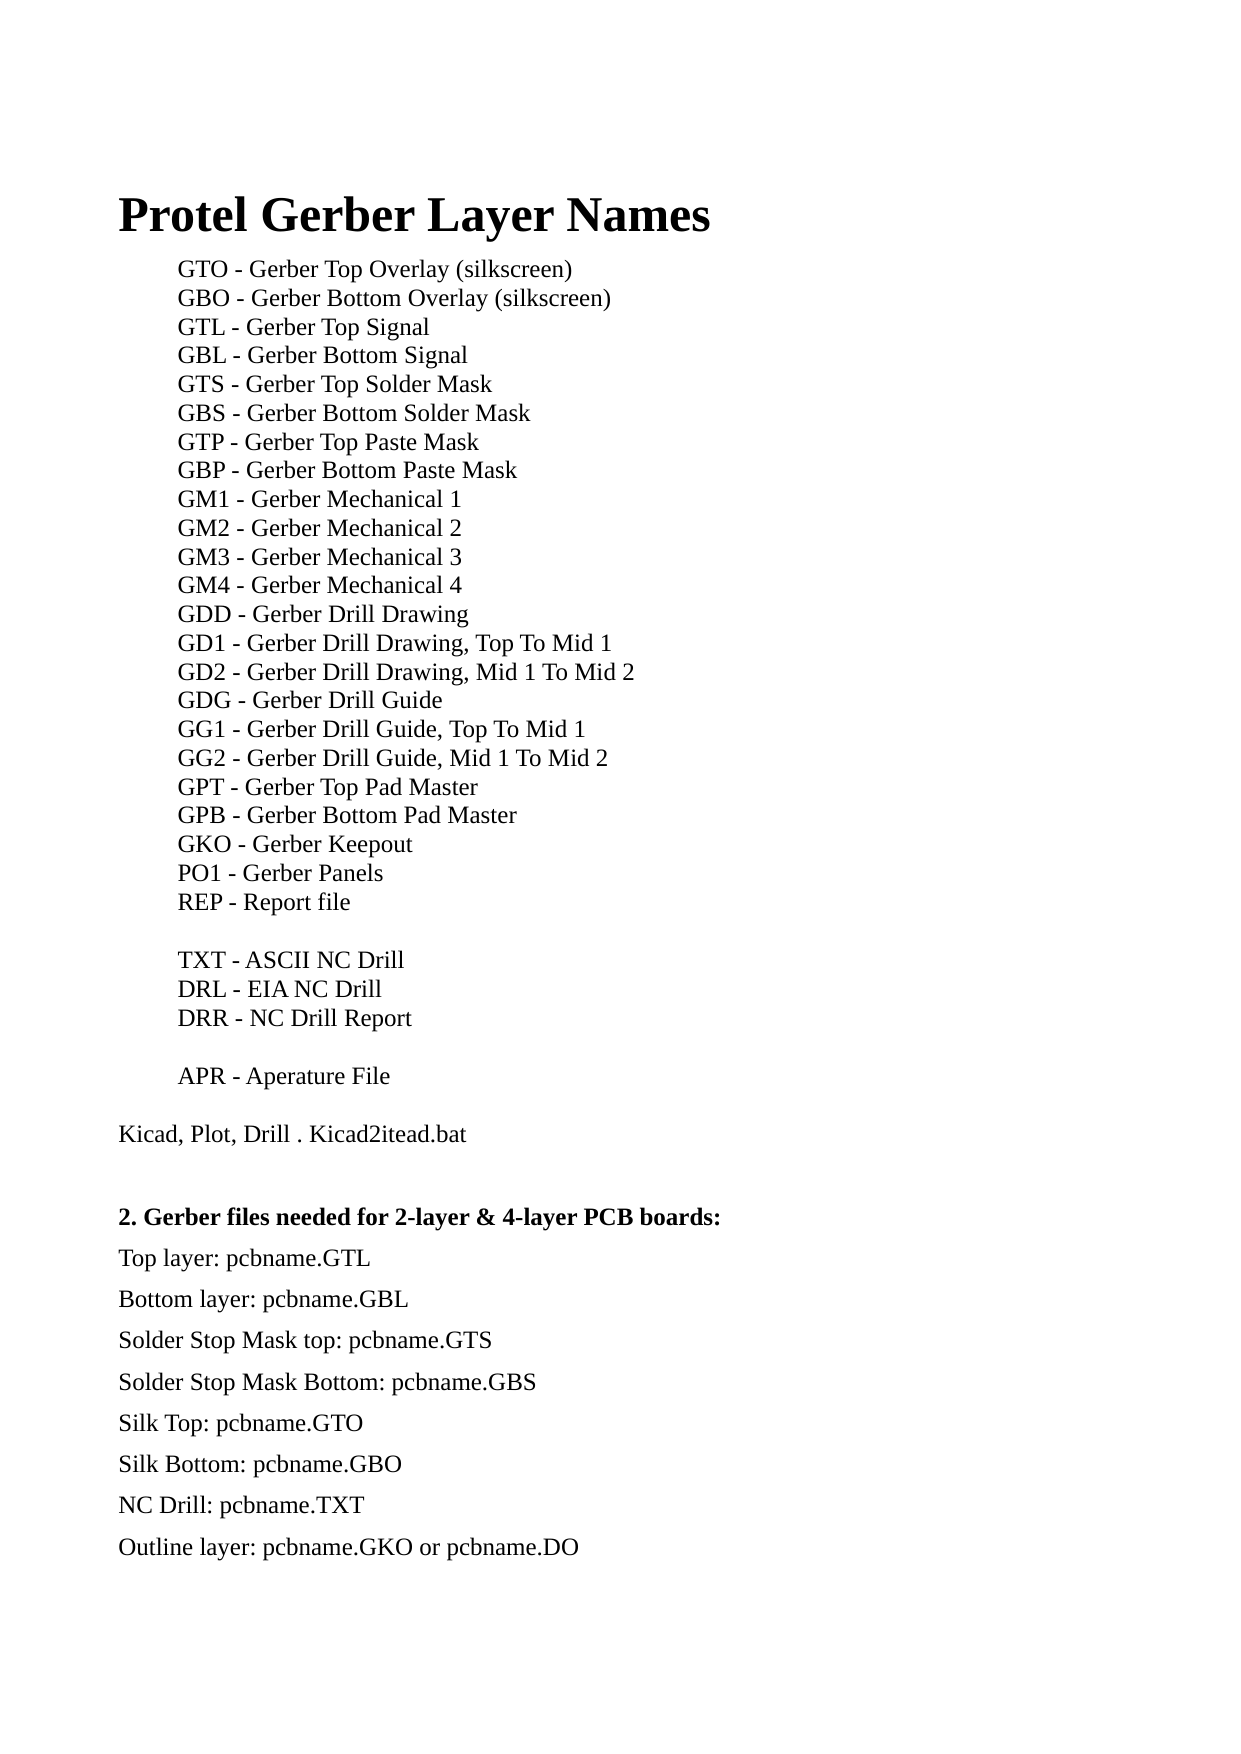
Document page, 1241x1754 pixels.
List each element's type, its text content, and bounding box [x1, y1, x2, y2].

list GD2 - Gerber Drill Drawing, Mid 1 To Mid 2 [177, 657, 1122, 686]
text Solder Stop Mask Bottom: pcbname.GBS [118, 1367, 1122, 1395]
list GBO - Gerber Bottom Overlay (silkscreen) [177, 283, 1122, 312]
list GDD - Gerber Drill Drawing [177, 599, 1122, 628]
list GBL - Gerber Bottom Signal [177, 341, 1122, 369]
list GBP - Gerber Bottom Paste Mask [177, 456, 1122, 484]
list GG2 - Gerber Drill Guide, Mid 1 To Mid 2 [177, 743, 1122, 772]
text Kicad, Plot, Drill . Kicad2itead.bat [118, 1119, 1122, 1148]
text Silk Top: pcbname.GTO [118, 1408, 1122, 1437]
list GTS - Gerber Top Solder Mask [177, 369, 1122, 398]
list APR - Aperature File [177, 1061, 1122, 1089]
list GG1 - Gerber Drill Guide, Top To Mid 1 [177, 714, 1122, 743]
text Top layer: pcbname.GTL [118, 1243, 1122, 1272]
list REP - Report file [177, 887, 1122, 916]
list GM3 - Gerber Mechanical 3 [177, 542, 1122, 571]
list GM1 - Gerber Mechanical 1 [177, 484, 1122, 513]
text 2. Gerber files needed for 2-layer & 4-layer PCB boards: [118, 1202, 1122, 1230]
text Bottom layer: pcbname.GBL [118, 1284, 1122, 1313]
list GBS - Gerber Bottom Solder Mask [177, 398, 1122, 427]
text NC Drill: pcbname.TXT [118, 1490, 1122, 1519]
subtitle Protel Gerber Layer Names [118, 184, 1122, 242]
list DRR - NC Drill Report [177, 1003, 1122, 1031]
list GKO - Gerber Keepout [177, 829, 1122, 858]
list GTP - Gerber Top Paste Mask [177, 427, 1122, 456]
list GPB - Gerber Bottom Pad Master [177, 801, 1122, 829]
list GPT - Gerber Top Pad Master [177, 772, 1122, 801]
list GDG - Gerber Drill Guide [177, 686, 1122, 714]
list DRL - EIA NC Drill [177, 974, 1122, 1003]
text Solder Stop Mask top: pcbname.GTS [118, 1325, 1122, 1354]
list GM4 - Gerber Mechanical 4 [177, 571, 1122, 599]
list GTO - Gerber Top Overlay (silkscreen) [177, 254, 1122, 283]
list GM2 - Gerber Mechanical 2 [177, 513, 1122, 542]
text Outline layer: pcbname.GKO or pcbname.DO [118, 1532, 1122, 1560]
text Silk Bottom: pcbname.GBO [118, 1449, 1122, 1478]
list GTL - Gerber Top Signal [177, 312, 1122, 341]
list TXT - ASCII NC Drill [177, 945, 1122, 974]
list GD1 - Gerber Drill Drawing, Top To Mid 1 [177, 628, 1122, 657]
list PO1 - Gerber Panels [177, 858, 1122, 887]
